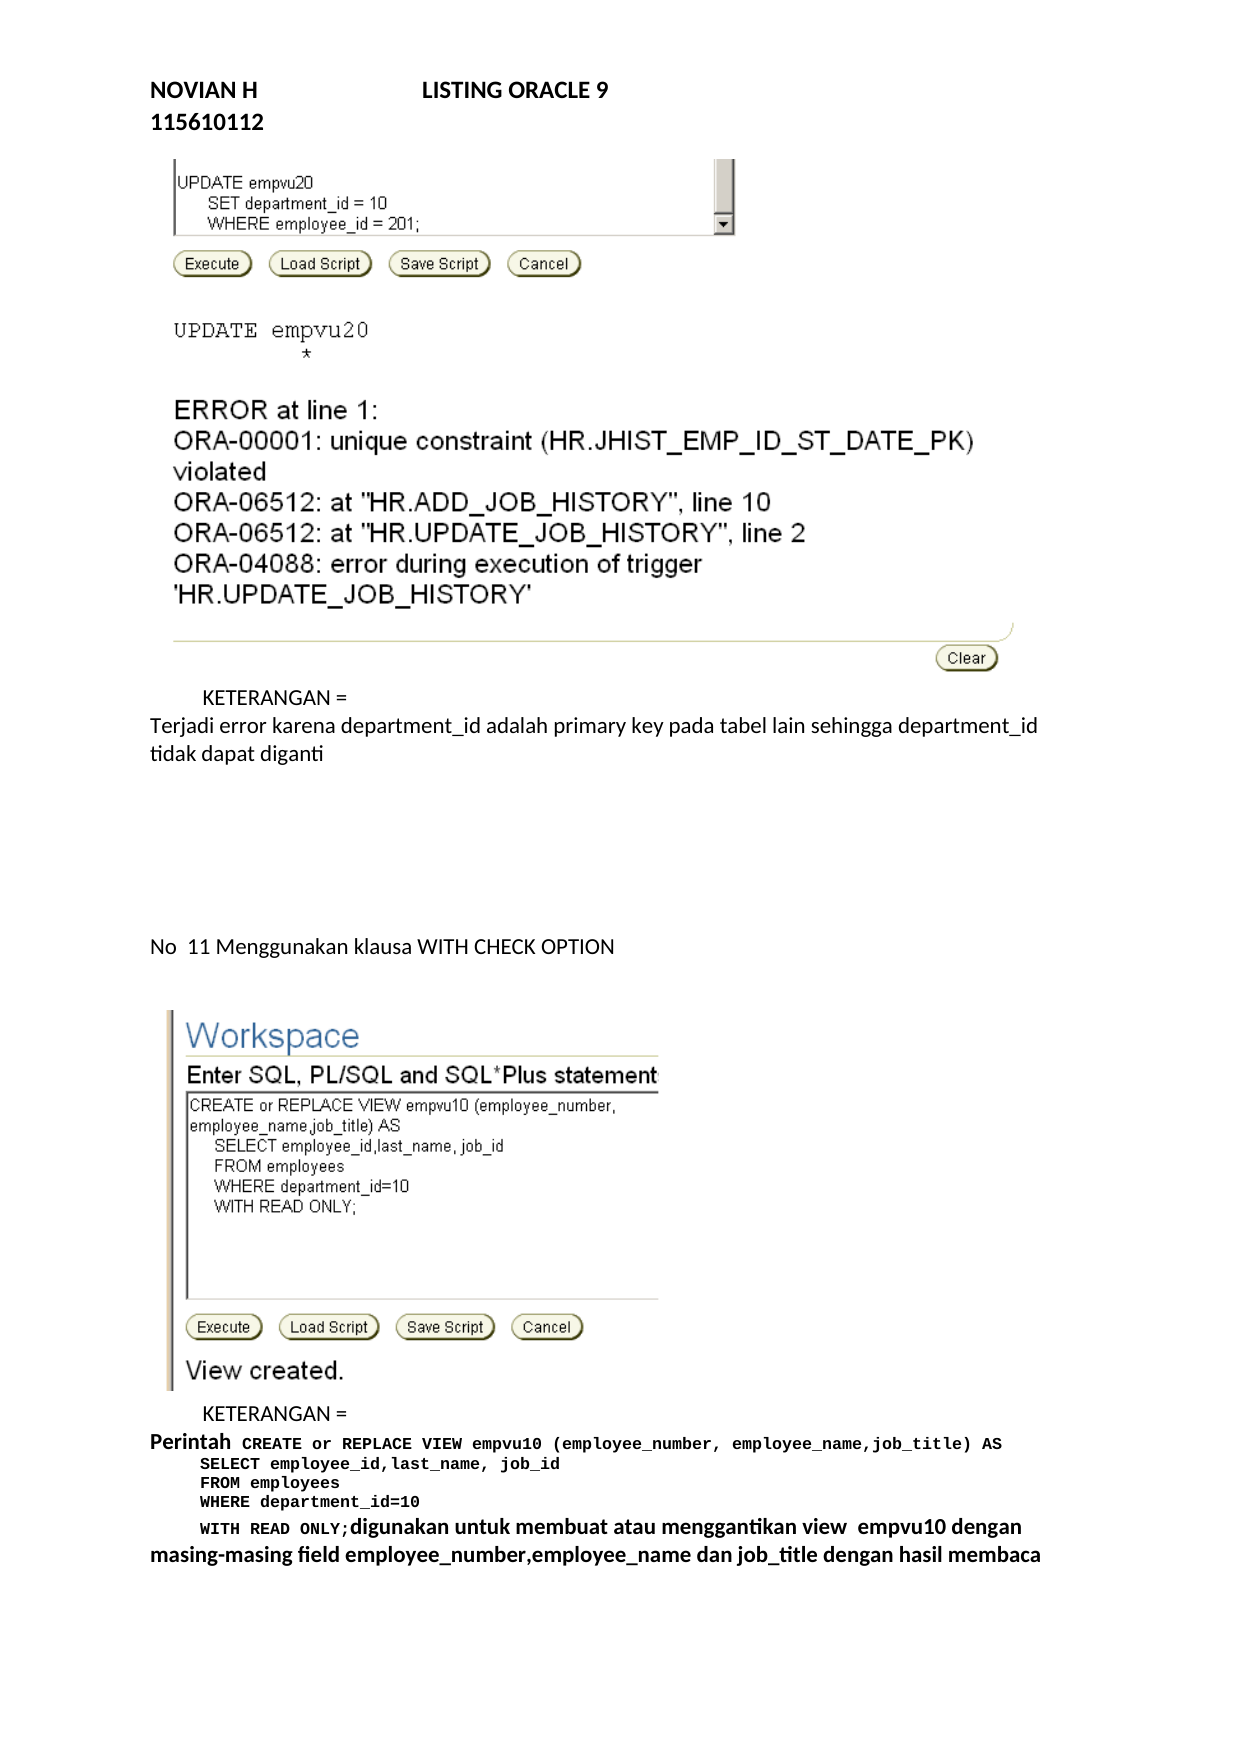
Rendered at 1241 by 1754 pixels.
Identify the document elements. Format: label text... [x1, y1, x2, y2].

text No 11 Menggunakan klausa WITH CHECK OPTION [150, 892, 1090, 960]
text WHERE department_id=10 [150, 1493, 1090, 1512]
text Perintah CREATE or REPLACE VIEW empvu10 (employee_number, employee_name,job_title) AS [150, 1427, 1090, 1455]
picture [166, 1010, 659, 1391]
text Terjadi error karena department_id adalah primary key pada tabel lain sehingga department_id tidak dapat diganti [150, 711, 1090, 767]
text FROM employees [150, 1474, 1090, 1493]
text SELECT employee_id,last_name, job_id [150, 1455, 1090, 1474]
picture [166, 159, 1021, 674]
text KETERANGAN = [202, 683, 1090, 711]
text KETERANGAN = [202, 1399, 1090, 1427]
text WITH READ ONLY;digunakan untuk membuat atau menggantikan view empvu10 dengan masing-masing field employee_number,employee_name dan job_title dengan hasil membaca [150, 1512, 1090, 1568]
